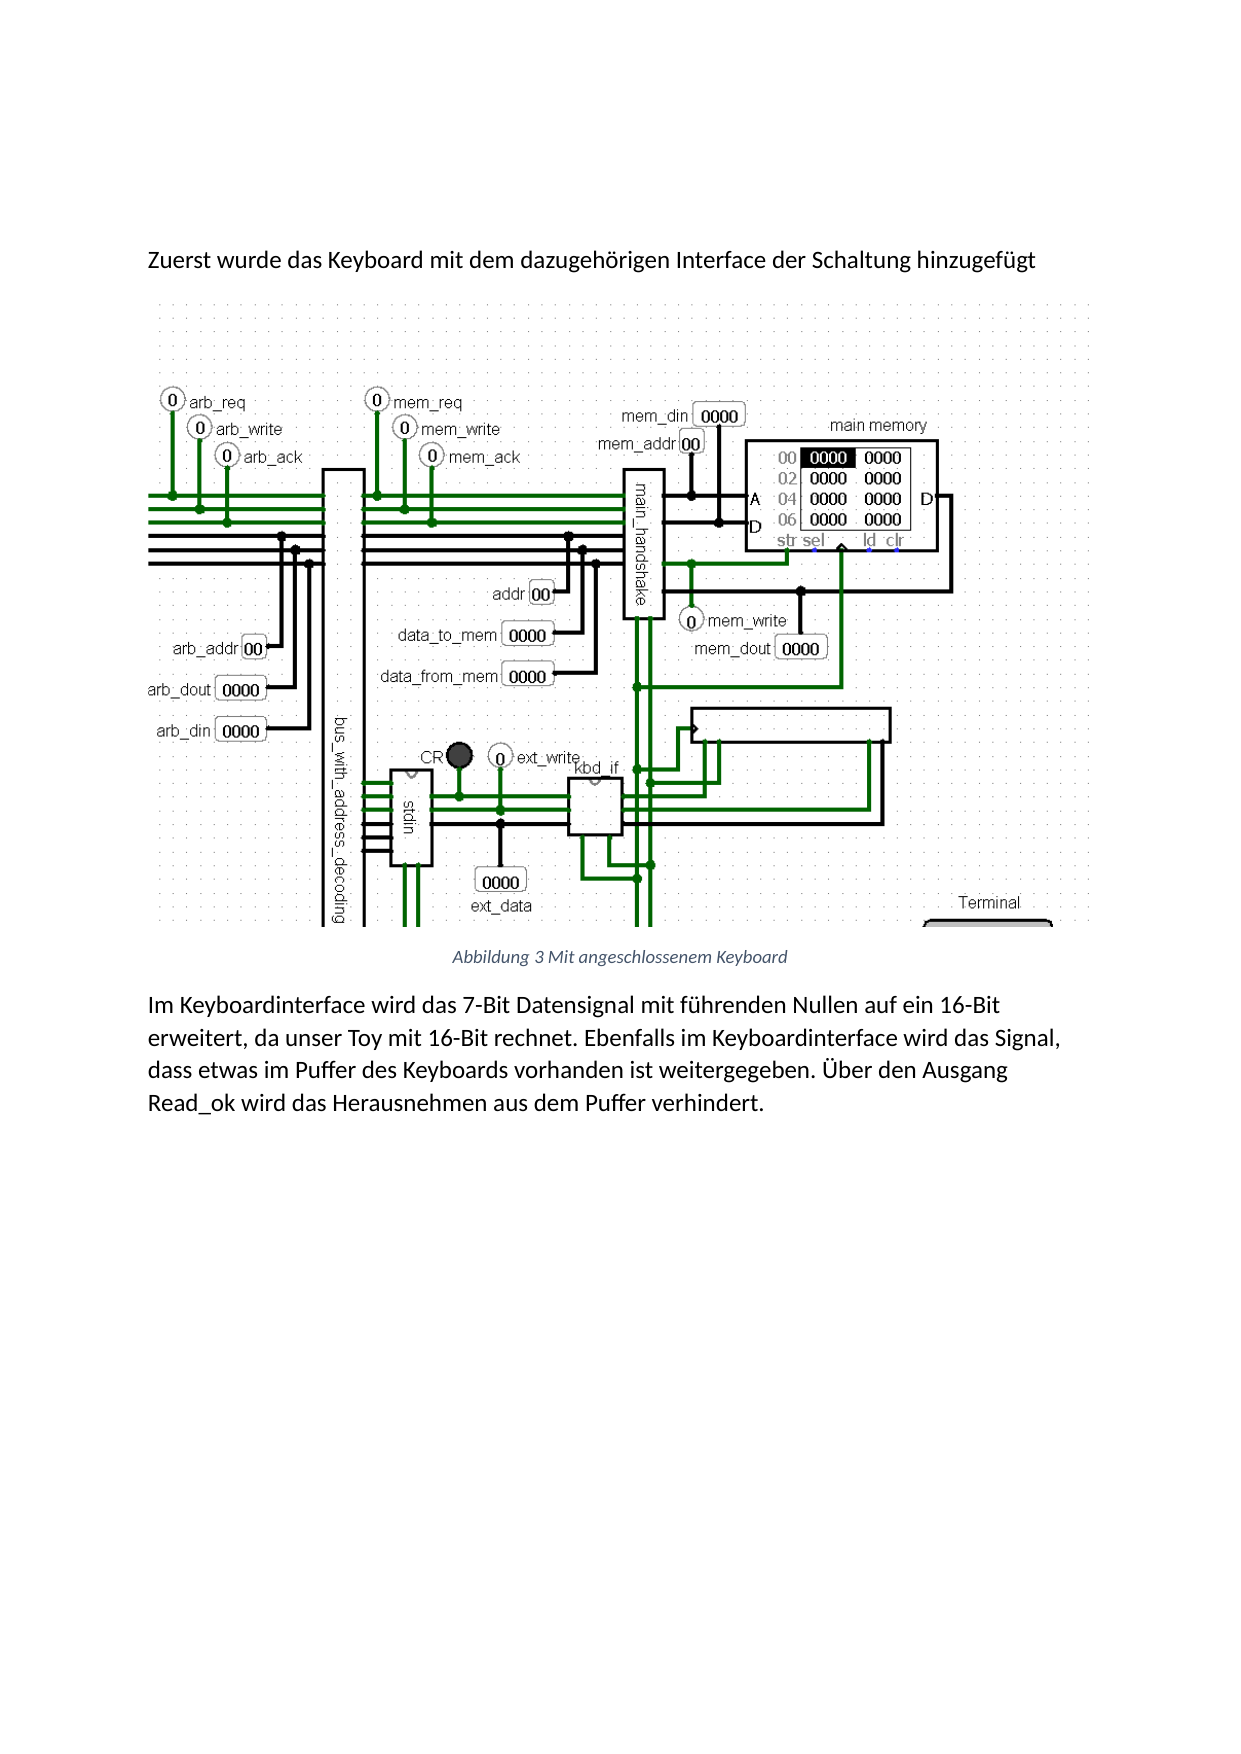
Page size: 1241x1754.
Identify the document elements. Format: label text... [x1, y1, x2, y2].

text Zuerst wurde das Keyboard mit dem dazugehörigen Interface der Schaltung hinzugefügt [148, 244, 1093, 274]
text Abbildung 3 Mit angeschlossenem Keyboard [148, 945, 1093, 968]
picture [148, 293, 1092, 927]
text Im Keyboardinterface wird das 7-Bit Datensignal mit führenden Nullen auf ein 16-Bit erweitert, da unser Toy mit 16-Bit rechnet. Ebenfalls im Keyboardinterface wird das Signal, dass etwas im Puffer des Keyboards vorhanden ist weitergegeben. Über den Ausgang Read_ok wird das Herausnehmen aus dem Puffer verhindert. [148, 989, 1093, 1118]
